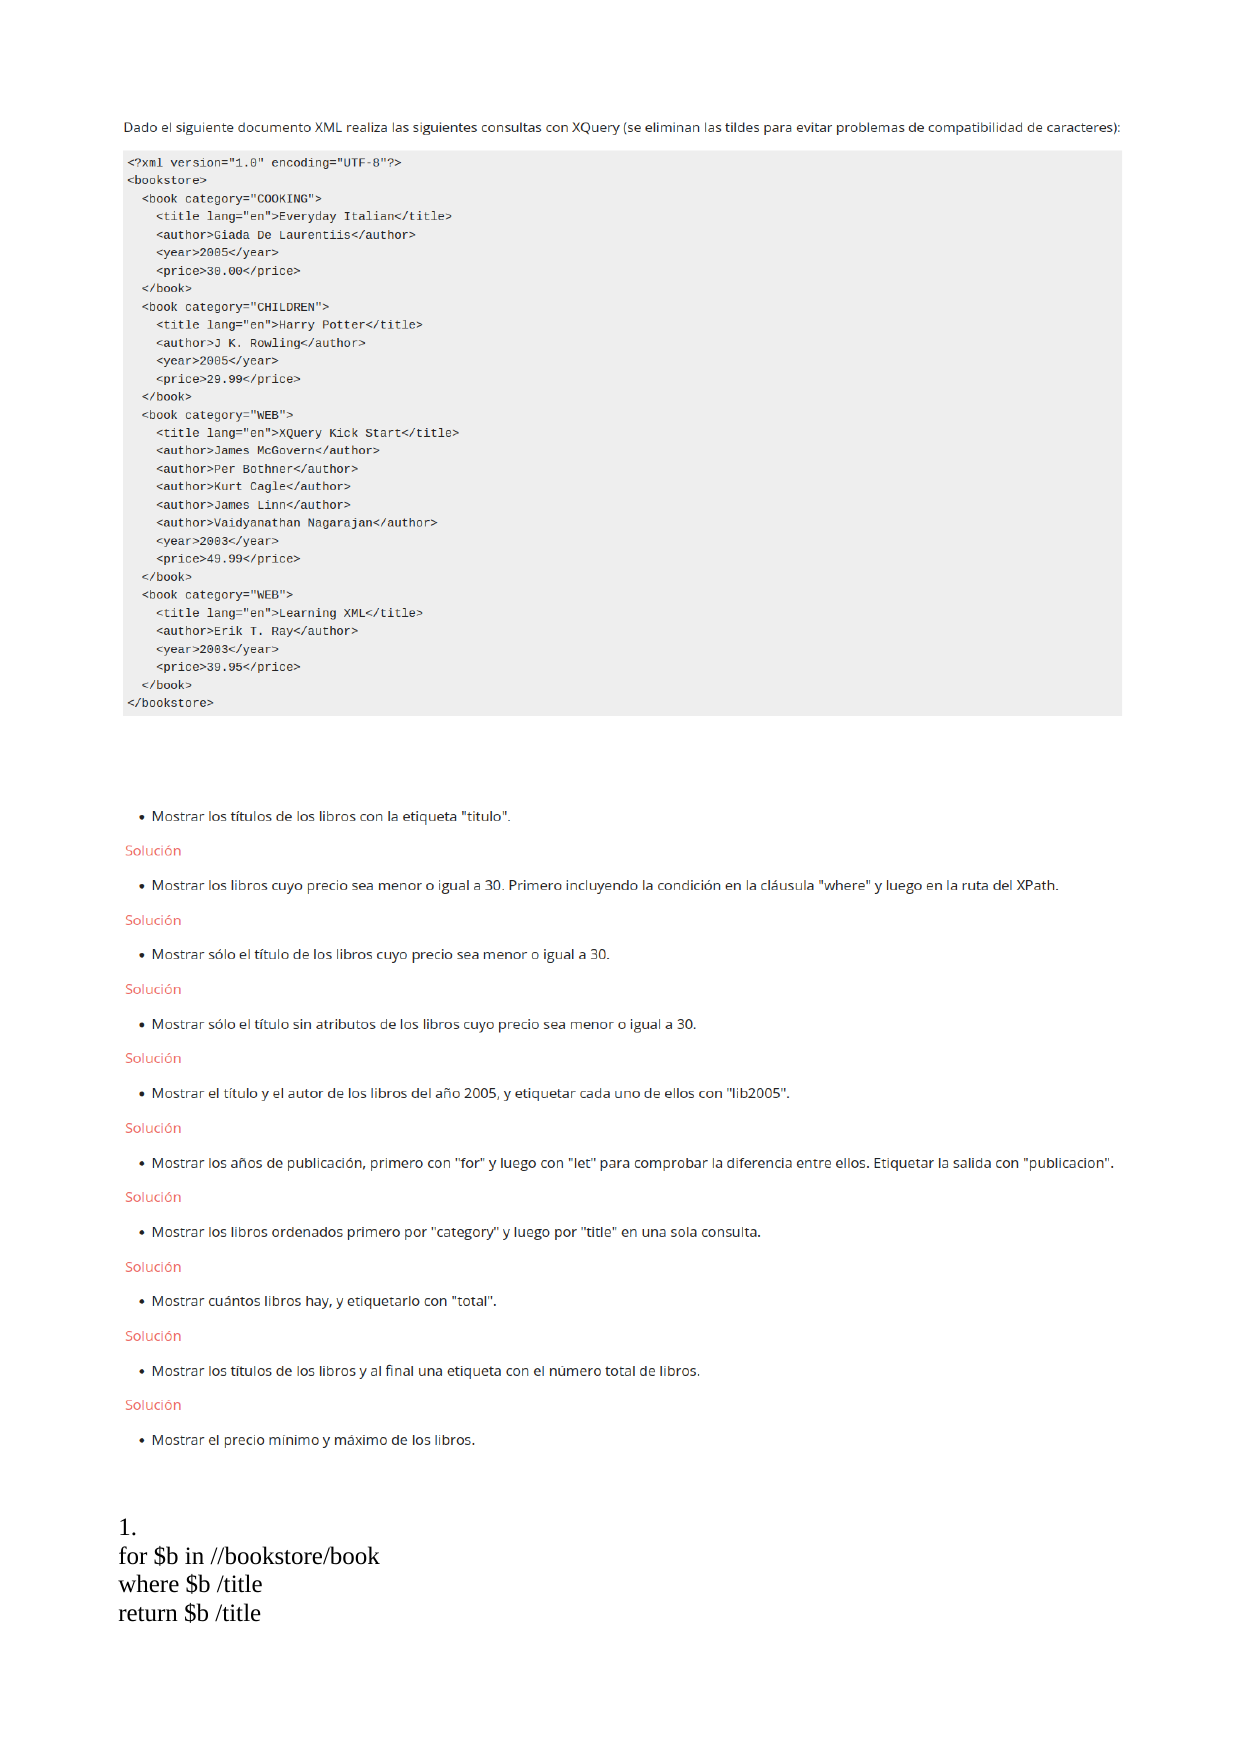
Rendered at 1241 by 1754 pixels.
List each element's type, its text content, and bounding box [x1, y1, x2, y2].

text where $b /title [118, 1569, 1122, 1598]
text return $b /title [118, 1598, 1122, 1627]
text for $b in //bookstore/book [118, 1541, 1122, 1569]
picture [118, 118, 1123, 716]
text 1. [118, 1512, 1122, 1541]
picture [118, 802, 1123, 1455]
